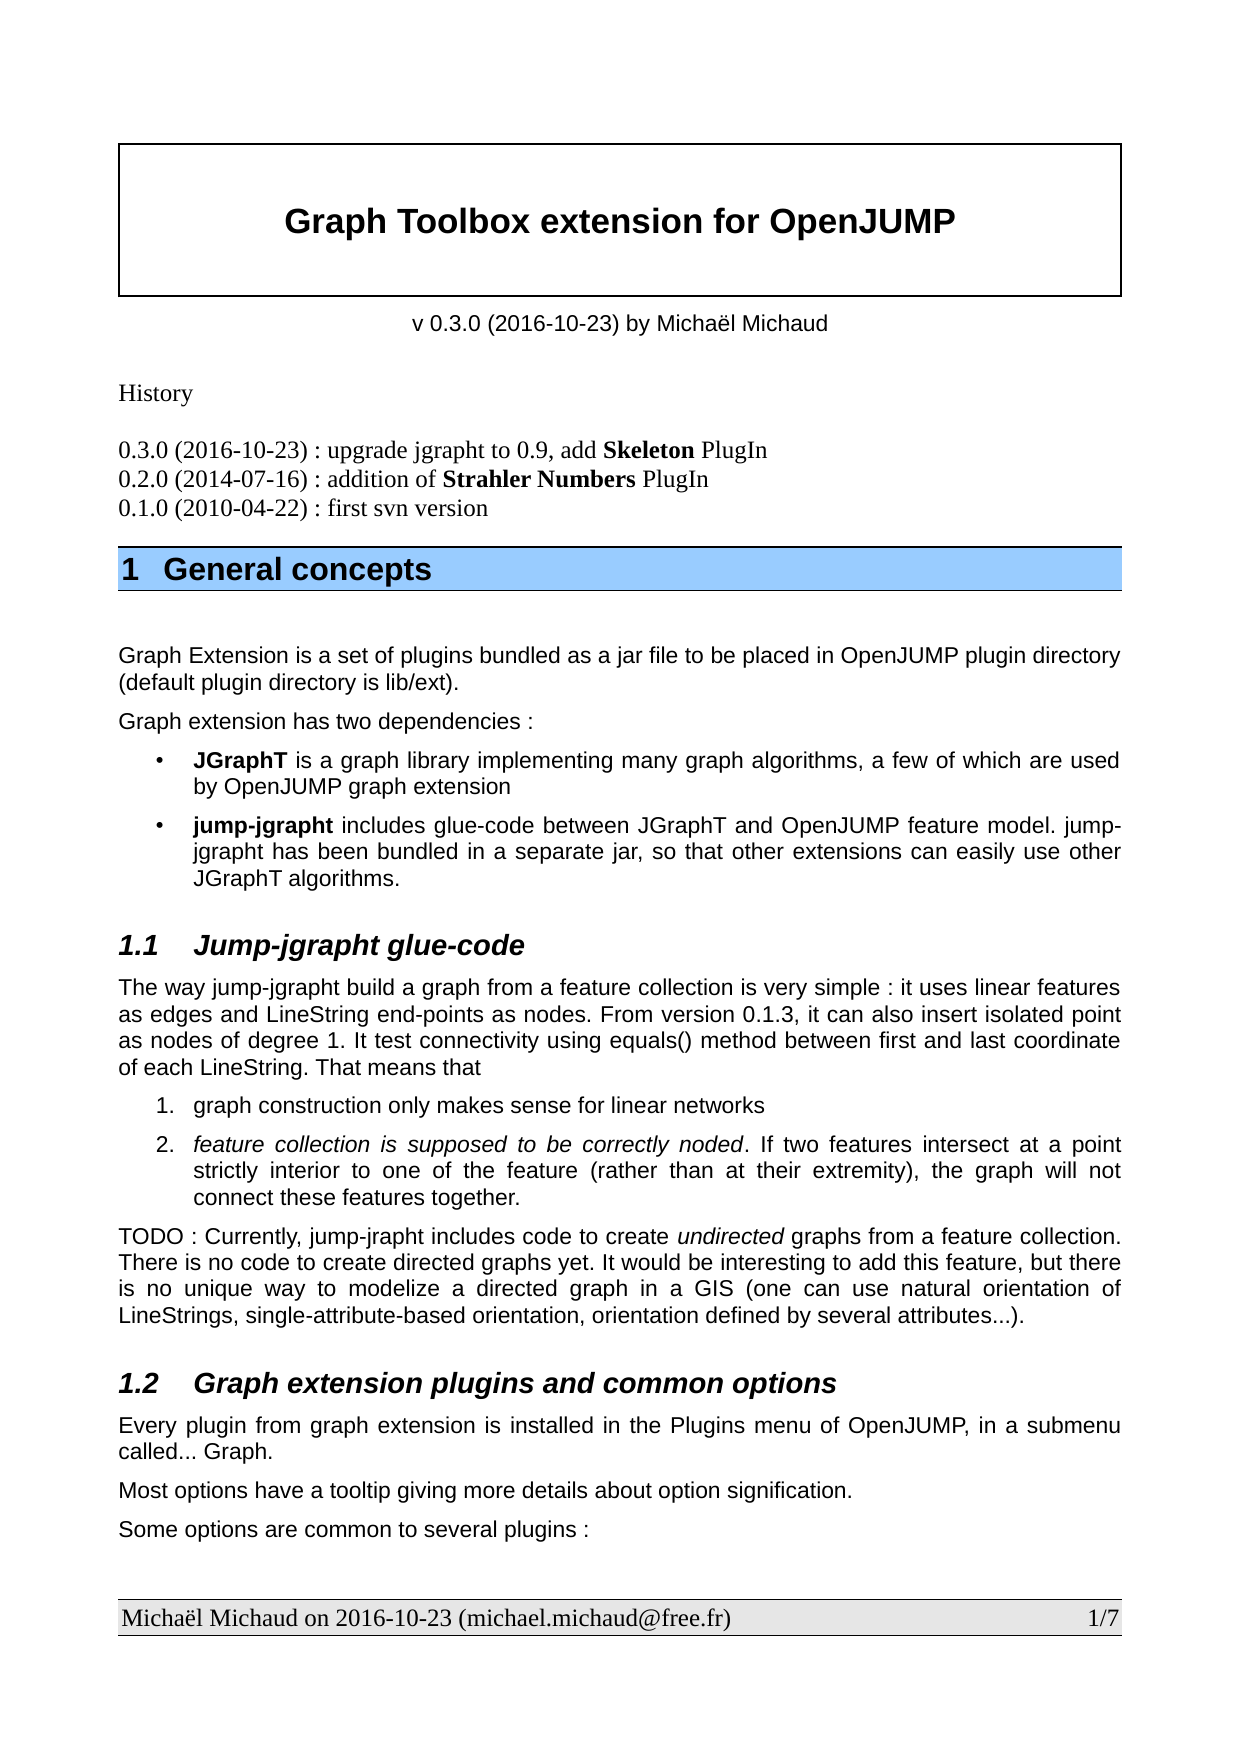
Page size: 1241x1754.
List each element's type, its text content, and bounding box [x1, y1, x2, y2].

text 0.2.0 (2014-07-16) : addition of Strahler Numbers PlugIn [118, 464, 1122, 493]
text 0.1.0 (2010-04-22) : first svn version [118, 493, 1122, 521]
text 0.3.0 (2016-10-23) : upgrade jgrapht to 0.9, add Skeleton PlugIn [118, 435, 1122, 464]
list graph construction only makes sense for linear networks [156, 1092, 1122, 1119]
subtitle Graph Toolbox extension for OpenJUMP [120, 145, 1120, 295]
subtitle Jump-jgrapht glue-code [118, 928, 1122, 962]
text The way jump-jgrapht build a graph from a feature collection is very simple : it uses linear features as edges and LineString end-points as nodes. From version 0.1.3, it can also insert isolated point as nodes of degree 1. It test connectivity using equals() method between first and last coordinate of each LineString. That means that [118, 974, 1122, 1080]
list JGraphT is a graph library implementing many graph algorithms, a few of which are used by OpenJUMP graph extension [156, 747, 1122, 799]
text History [118, 378, 1122, 406]
text Every plugin from graph extension is installed in the Plugins menu of OpenJUMP, in a submenu called... Graph. [118, 1412, 1122, 1464]
list jump-jgrapht includes glue-code between JGraphT and OpenJUMP feature model. jump-jgrapht has been bundled in a separate jar, so that other extensions can easily use other JGraphT algorithms. [156, 812, 1122, 891]
text v 0.3.0 (2016-10-23) by Michaël Michaud [118, 310, 1122, 336]
subtitle General concepts [118, 548, 1122, 590]
list feature collection is supposed to be correctly noded. If two features intersect at a point strictly interior to one of the feature (rather than at their extremity), the graph will not connect these features together. [156, 1131, 1122, 1210]
text TODO : Currently, jump-jrapht includes code to create undirected graphs from a feature collection. There is no code to create directed graphs yet. It would be interesting to add this feature, but there is no unique way to modelize a directed graph in a GIS (one can use natural orientation of LineStrings, single-attribute-based orientation, orientation defined by several attributes...). [118, 1223, 1122, 1328]
text Most options have a tooltip giving more details about option signification. [118, 1477, 1122, 1503]
subtitle Graph extension plugins and common options [118, 1366, 1122, 1399]
text Graph extension has two dependencies : [118, 708, 1122, 734]
text Some options are common to several plugins : [118, 1516, 1122, 1542]
text Graph Extension is a set of plugins bundled as a jar file to be placed in OpenJUMP plugin directory (default plugin directory is lib/ext). [118, 642, 1122, 695]
